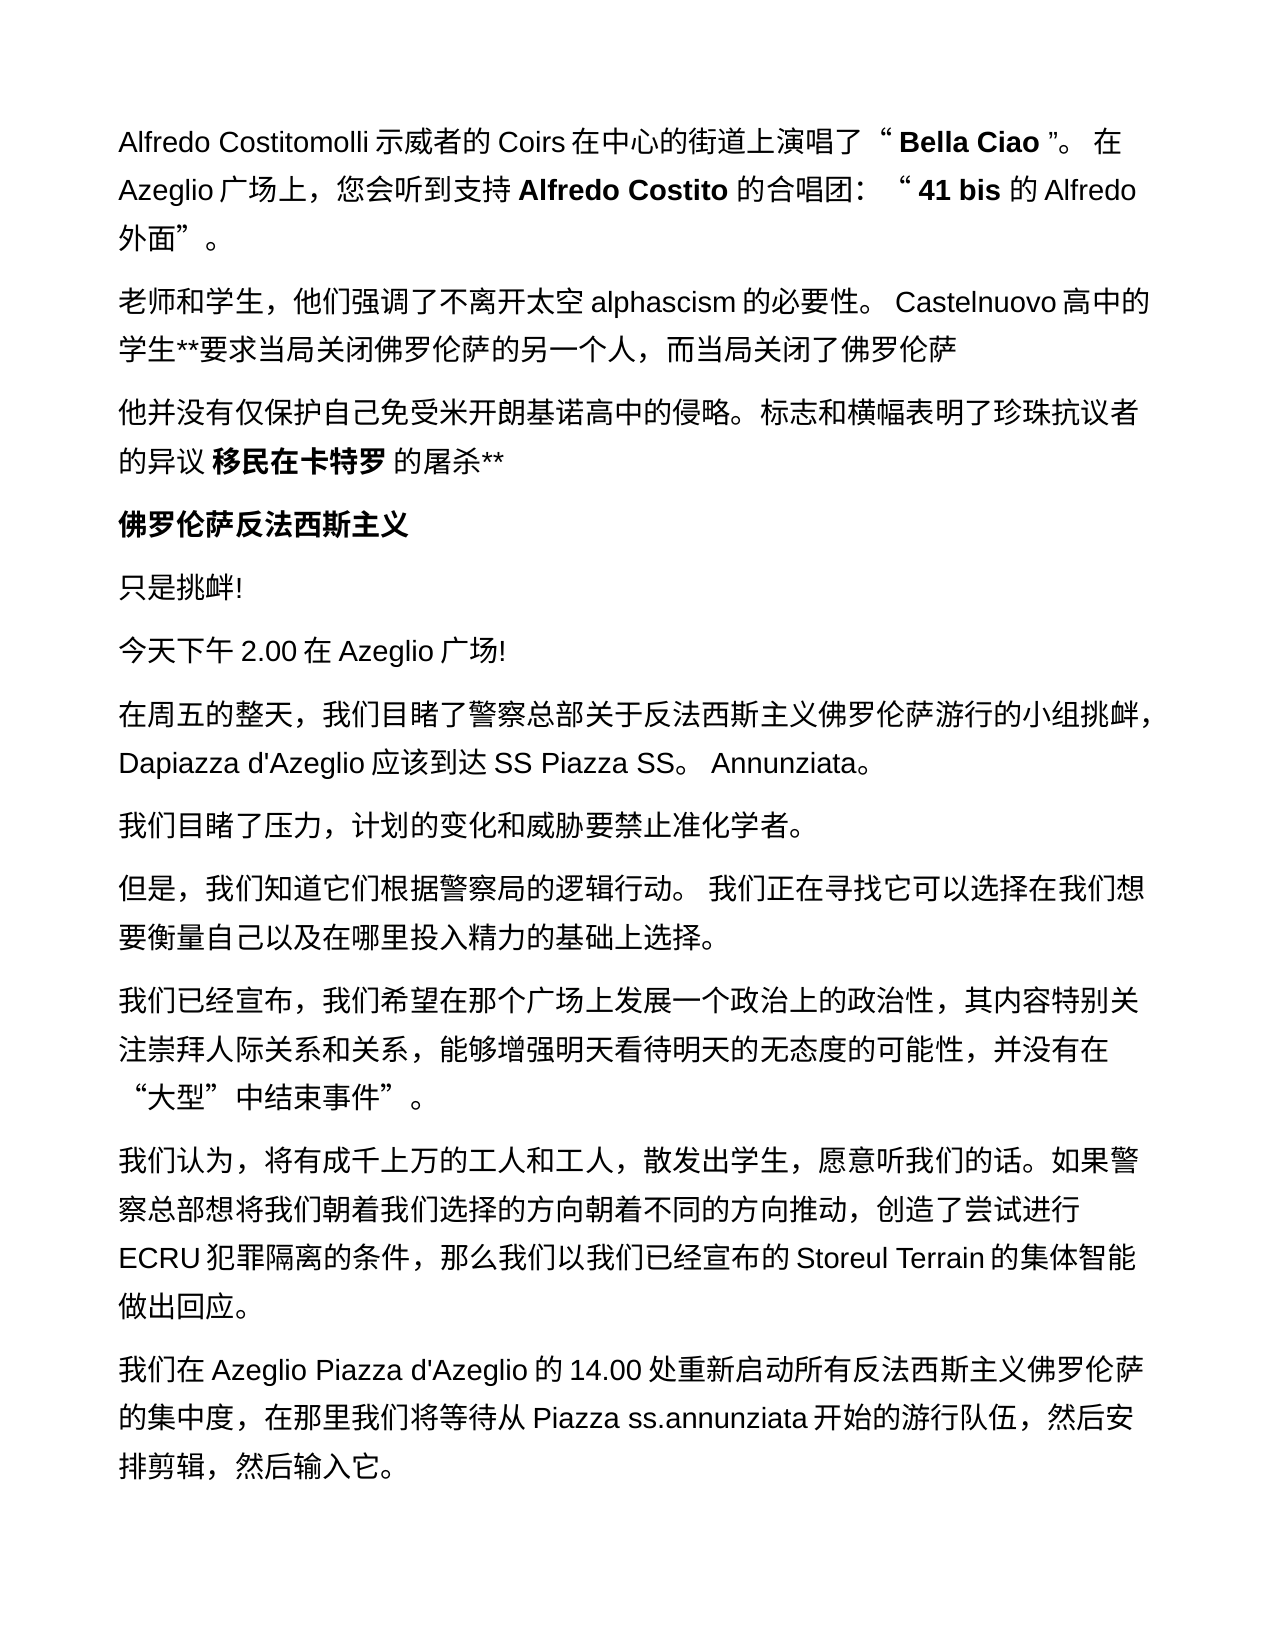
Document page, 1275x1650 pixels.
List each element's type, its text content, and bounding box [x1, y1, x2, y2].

text 他并没有仅保护自己免受米开朗基诺高中的侵略。标志和横幅表明了珍珠抗议者的异议 移民在卡特罗 的屠杀** [118, 390, 1157, 481]
text 在周五的整天，我们目睹了警察总部关于反法西斯主义佛罗伦萨游行的小组挑衅，Dapiazza d'Azeglio应该到达SS Piazza SS。 Annunziata。 [118, 691, 1157, 782]
text 我们认为，将有成千上万的工人和工人，散发出学生，愿意听我们的话。如果警察总部想将我们朝着我们选择的方向朝着不同的方向推动，创造了尝试进行ECRU犯罪隔离的条件，那么我们以我们已经宣布的Storeul Terrain的集体智能做出回应。 [118, 1138, 1157, 1326]
text 但是，我们知道它们根据警察局的逻辑行动。 我们正在寻找它可以选择在我们想要衡量自己以及在哪里投入精力的基础上选择。 [118, 866, 1157, 957]
text 今天下午2.00在Azeglio广场! [118, 628, 1157, 670]
text 佛罗伦萨反法西斯主义 [118, 502, 1157, 544]
text Alfredo Costitomolli示威者的Coirs在中心的街道上演唱了“ Bella Ciao ”。 在Azeglio广场上，您会听到支持 Alfredo Costito 的合唱团：“ 41 bis 的Alfredo外面”。 [118, 118, 1157, 257]
text 我们在Azeglio Piazza d'Azeglio的14.00处重新启动所有反法西斯主义佛罗伦萨的集中度，在那里我们将等待从Piazza ss.annunziata开始的游行队伍，然后安排剪辑，然后输入它。 [118, 1346, 1157, 1486]
text 我们目睹了压力，计划的变化和威胁要禁止准化学者。 [118, 803, 1157, 845]
text 只是挑衅! [118, 565, 1157, 607]
text 老师和学生，他们强调了不离开太空alphascism的必要性。 Castelnuovo高中的学生**要求当局关闭佛罗伦萨的另一个人，而当局关闭了佛罗伦萨 [118, 278, 1157, 369]
text 我们已经宣布，我们希望在那个广场上发展一个政治上的政治性，其内容特别关注崇拜人际关系和关系，能够增强明天看待明天的无态度的可能性，并没有在“大型”中结束事件”。 [118, 977, 1157, 1117]
